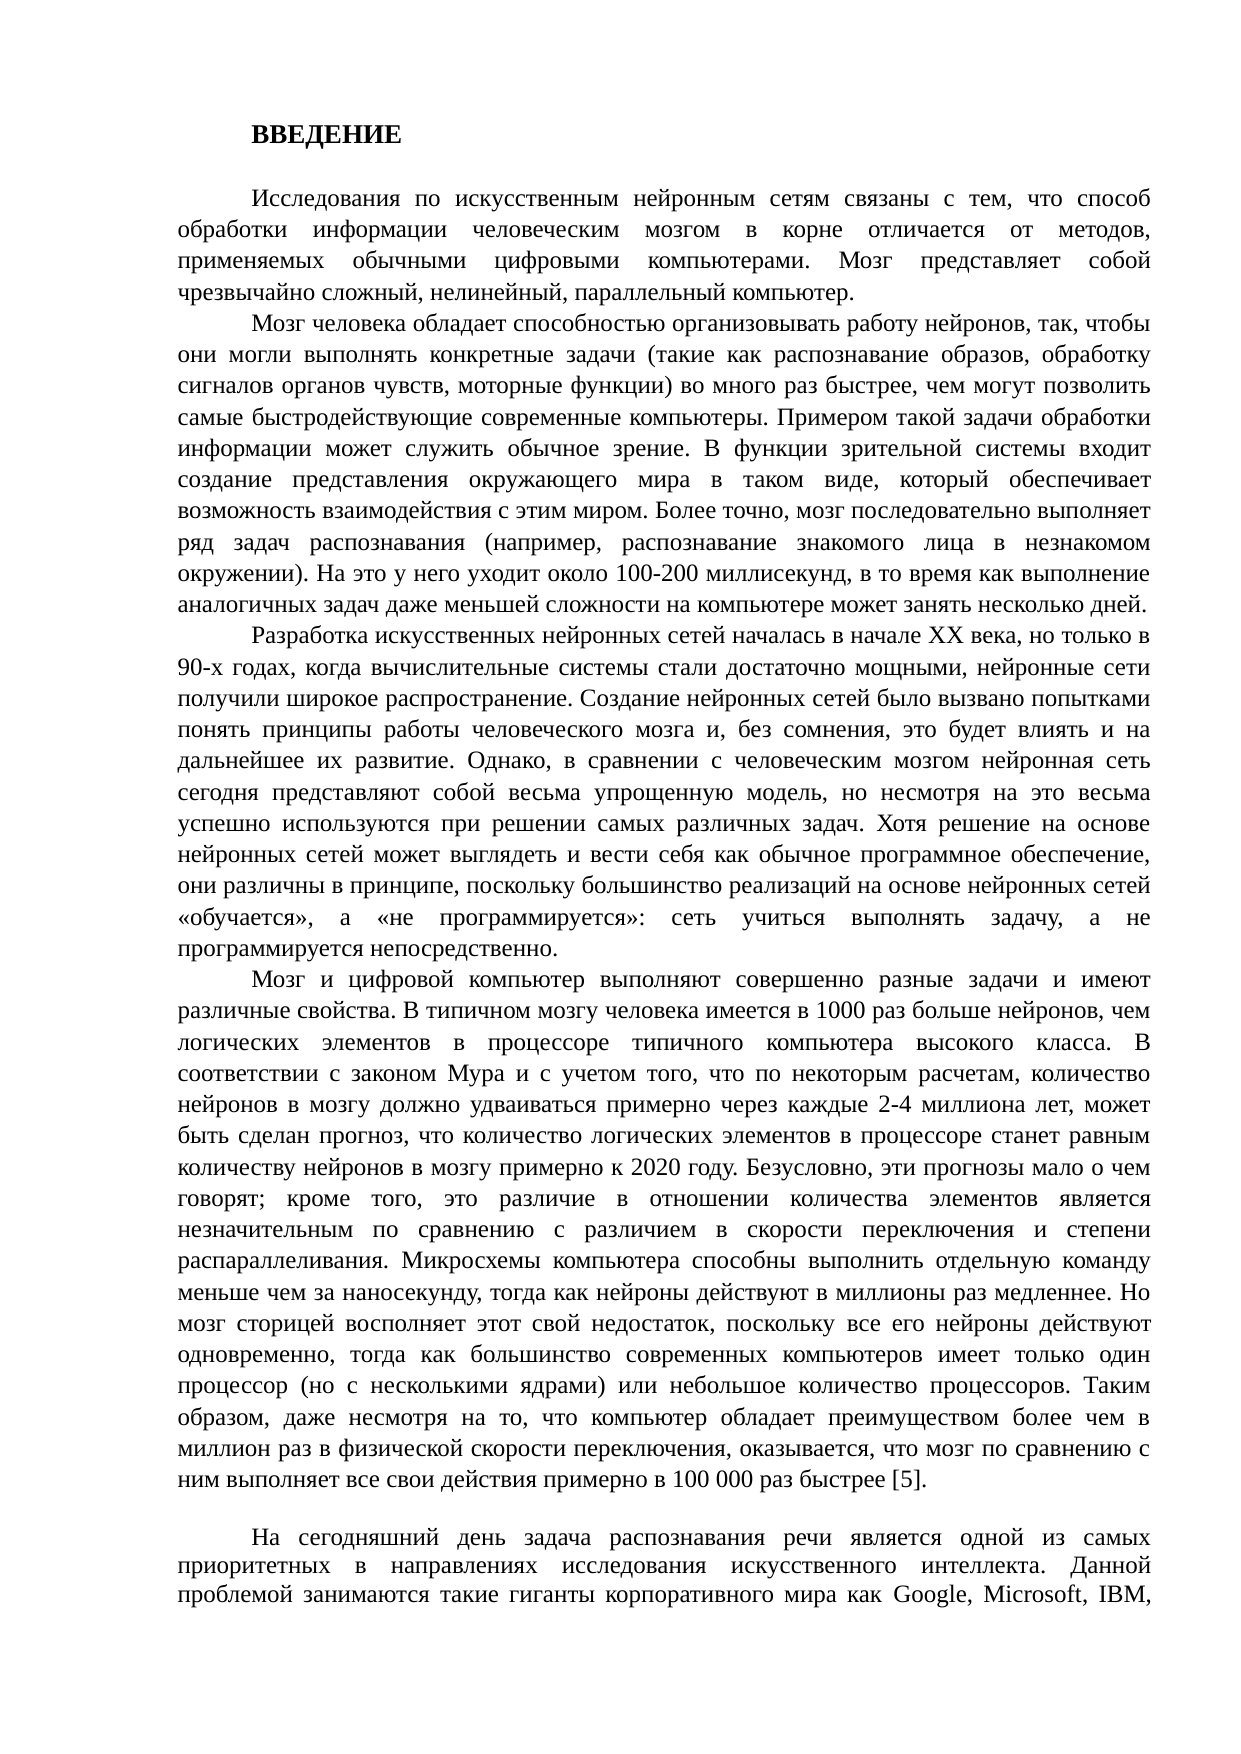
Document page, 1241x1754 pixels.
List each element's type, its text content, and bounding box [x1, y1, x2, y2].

text На сегодняшний день задача распознавания речи является одной из самых приоритетных в направлениях исследования искусственного интеллекта. Данной проблемой занимаются такие гиганты корпоративного мира как Google, Microsoft, IBM, [177, 1522, 1152, 1608]
text Мозг и цифровой компьютер выполняют совершенно разные задачи и имеют различные свойства. В типичном мозгу человека имеется в 1000 раз больше нейронов, чем логических элементов в процессоре типичного компьютера высокого класса. В соответствии с законом Мура и с учетом того, что по некоторым расчетам, количество нейронов в мозгу должно удваиваться примерно через каждые 2-4 миллиона лет, может быть сделан прогноз, что количество логических элементов в процессоре станет равным количеству нейронов в мозгу примерно к 2020 году. Безусловно, эти прогнозы мало о чем говорят; кроме того, это различие в отношении количества элементов является незначительным по сравнению с различием в скорости переключения и степени распараллеливания. Микросхемы компьютера способны выполнить отдельную команду меньше чем за наносекунду, тогда как нейроны действуют в миллионы раз медленнее. Но мозг сторицей восполняет этот свой недостаток, поскольку все его нейроны действуют одновременно, тогда как большинство современных компьютеров имеет только один процессор (но с несколькими ядрами) или небольшое количество процессоров. Таким образом, даже несмотря на то, что компьютер обладает преимуществом более чем в миллион раз в физической скорости переключения, оказывается, что мозг по сравнению с ним выполняет все свои действия примерно в 100 000 раз быстрее [5]. [177, 962, 1152, 1493]
text Исследования по искусственным нейронным сетям связаны с тем, что способ обработки информации человеческим мозгом в корне отличается от методов, применяемых обычными цифровыми компьютерами. Мозг представляет собой чрезвычайно сложный, нелинейный, параллельный компьютер. [177, 181, 1152, 306]
text Мозг человека обладает способностью организовывать работу нейронов, так, чтобы они могли выполнять конкретные задачи (такие как распознавание образов, обработку сигналов органов чувств, моторные функции) во много раз быстрее, чем могут позволить самые быстродействующие современные компьютеры. Примером такой задачи обработки информации может служить обычное зрение. В функции зрительной системы входит создание представления окружающего мира в таком виде, который обеспечивает возможность взаимодействия с этим миром. Более точно, мозг последовательно выполняет ряд задач распознавания (например, распознавание знакомого лица в незнакомом окружении). На это у него уходит около 100-200 миллисекунд, в то время как выполнение аналогичных задач даже меньшей сложности на компьютере может занять несколько дней. [177, 306, 1152, 618]
text ВВЕДЕНИЕ [177, 118, 1152, 149]
text Разработка искусственных нейронных сетей началась в начале ХХ века, но только в 90-х годах, когда вычислительные системы стали достаточно мощными, нейронные сети получили широкое распространение. Создание нейронных сетей было вызвано попытками понять принципы работы человеческого мозга и, без сомнения, это будет влиять и на дальнейшее их развитие. Однако, в сравнении с человеческим мозгом нейронная сеть сегодня представляют собой весьма упрощенную модель, но несмотря на это весьма успешно используются при решении самых различных задач. Хотя решение на основе нейронных сетей может выглядеть и вести себя как обычное программное обеспечение, они различны в принципе, поскольку большинство реализаций на основе нейронных сетей «обучается», а «не программируется»: сеть учиться выполнять задачу, а не программируется непосредственно. [177, 618, 1152, 962]
